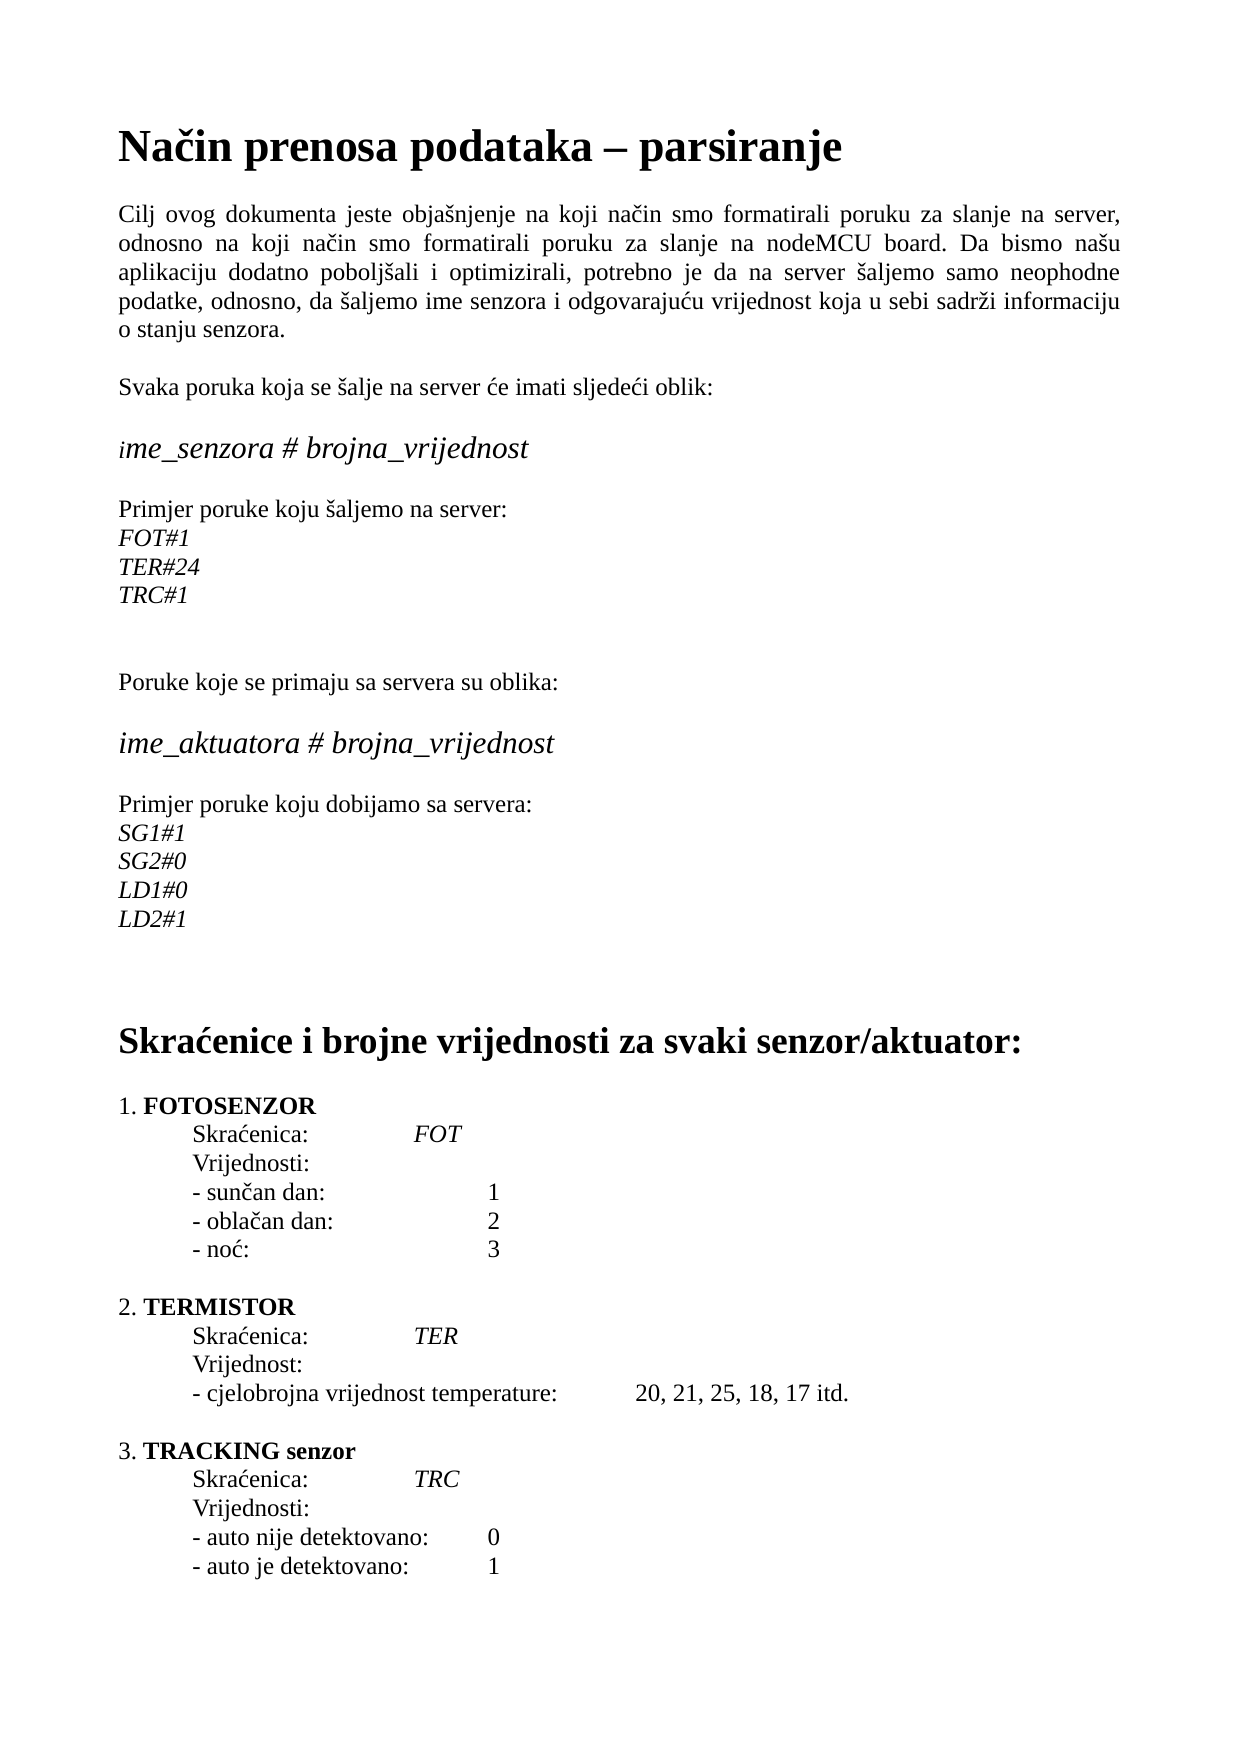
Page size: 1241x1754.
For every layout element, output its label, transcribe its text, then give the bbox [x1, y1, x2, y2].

text LD1#0 [118, 875, 1122, 904]
text Svaka poruka koja se šalje na server će imati sljedeći oblik: [118, 372, 1122, 401]
text ime_aktuatora # brojna_vrijednost [118, 724, 1122, 760]
text - auto nije detektovano: 0 [118, 1522, 1122, 1551]
text - cjelobrojna vrijednost temperature: 20, 21, 25, 18, 17 itd. [118, 1378, 1122, 1407]
text - oblačan dan: 2 [118, 1206, 1122, 1234]
text TER#24 [118, 552, 1122, 581]
text Vrijednosti: [118, 1493, 1122, 1522]
text - sunčan dan: 1 [118, 1177, 1122, 1206]
text Skraćenica: TER [118, 1321, 1122, 1349]
text Poruke koje se primaju sa servera su oblika: [118, 667, 1122, 696]
text FOT#1 [118, 523, 1122, 552]
text Primjer poruke koju šaljemo na server: [118, 494, 1122, 523]
text TRC#1 [118, 581, 1122, 609]
text Skraćenica: FOT [118, 1119, 1122, 1148]
text SG1#1 [118, 818, 1122, 846]
text Skraćenice i brojne vrijednosti za svaki senzor/aktuator: [118, 1019, 1122, 1062]
text - noć: 3 [118, 1234, 1122, 1263]
text Vrijednosti: [118, 1148, 1122, 1177]
text 1. FOTOSENZOR [118, 1091, 1122, 1119]
text LD2#1 [118, 904, 1122, 933]
text ime_senzora # brojna_vrijednost [118, 429, 1122, 466]
text Način prenosa podataka – parsiranje [118, 118, 1122, 171]
text Cilj ovog dokumenta jeste objašnjenje na koji način smo formatirali poruku za slanje na server, odnosno na koji način smo formatirali poruku za slanje na nodeMCU board. Da bismo našu aplikaciju dodatno poboljšali i optimizirali, potrebno je da na server šaljemo samo neophodne podatke, odnosno, da šaljemo ime senzora i odgovarajuću vrijednost koja u sebi sadrži informaciju o stanju senzora. [118, 199, 1122, 343]
text 2. TERMISTOR [118, 1292, 1122, 1321]
text Vrijednost: [118, 1349, 1122, 1378]
text Skraćenica: TRC [118, 1464, 1122, 1493]
text SG2#0 [118, 846, 1122, 875]
text Primjer poruke koju dobijamo sa servera: [118, 789, 1122, 818]
text - auto je detektovano: 1 [118, 1551, 1122, 1579]
text 3. TRACKING senzor [118, 1436, 1122, 1464]
